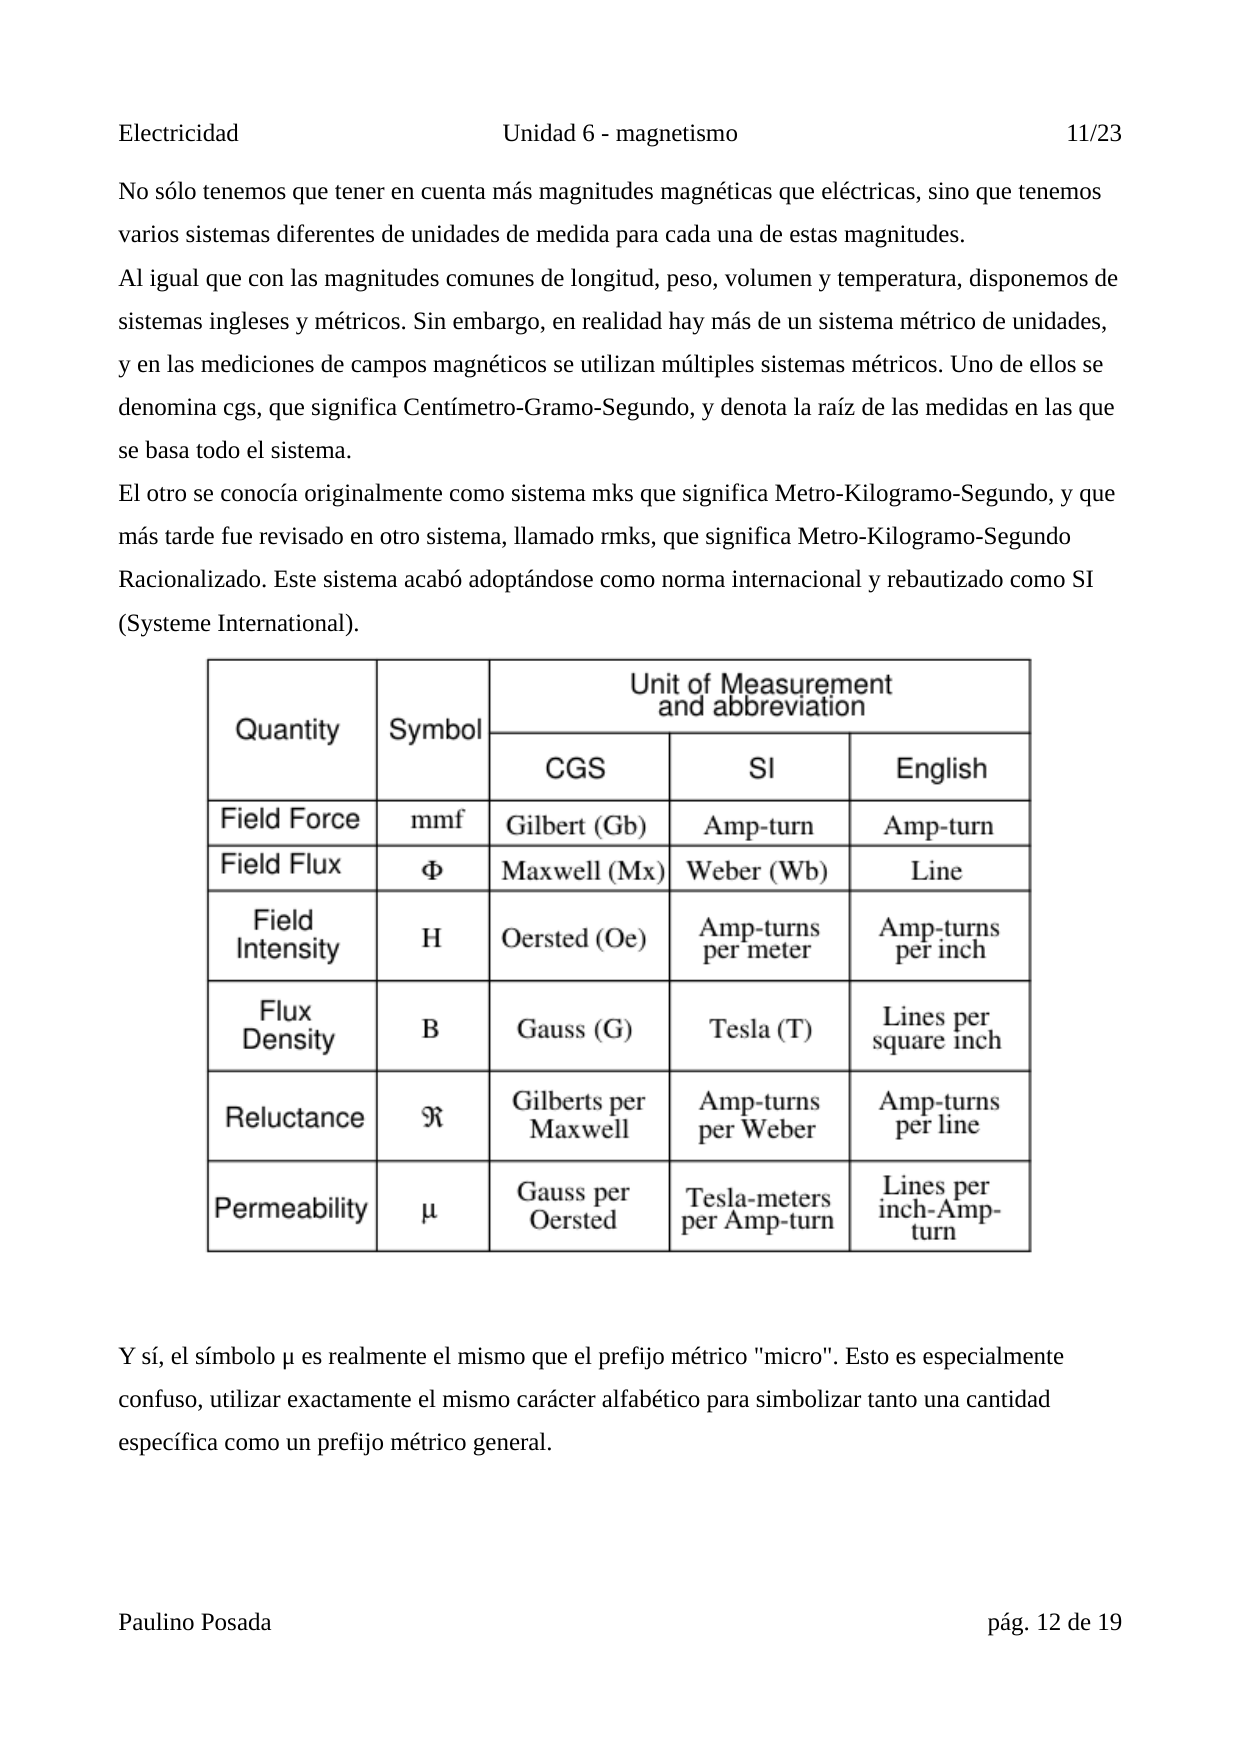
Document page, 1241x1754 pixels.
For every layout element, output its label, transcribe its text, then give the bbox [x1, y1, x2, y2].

text No sólo tenemos que tener en cuenta más magnitudes magnéticas que eléctricas, sino que tenemos varios sistemas diferentes de unidades de medida para cada una de estas magnitudes. [118, 176, 1122, 248]
text Y sí, el símbolo μ es realmente el mismo que el prefijo métrico "micro". Esto es especialmente [118, 1341, 1122, 1369]
text El otro se conocía originalmente como sistema mks que significa Metro-Kilogramo-Segundo, y que más tarde fue revisado en otro sistema, llamado rmks, que significa Metro-Kilogramo-Segundo Racionalizado. Este sistema acabó adoptándose como norma internacional y rebautizado como SI (Systeme International). [118, 478, 1122, 636]
picture [195, 650, 1045, 1254]
text Al igual que con las magnitudes comunes de longitud, peso, volumen y temperatura, disponemos de sistemas ingleses y métricos. Sin embargo, en realidad hay más de un sistema métrico de unidades, y en las mediciones de campos magnéticos se utilizan múltiples sistemas métricos. Uno de ellos se denomina cgs, que significa Centímetro-Gramo-Segundo, y denota la raíz de las medidas en las que se basa todo el sistema. [118, 263, 1122, 464]
text confuso, utilizar exactamente el mismo carácter alfabético para simbolizar tanto una cantidad específica como un prefijo métrico general. [118, 1384, 1122, 1456]
